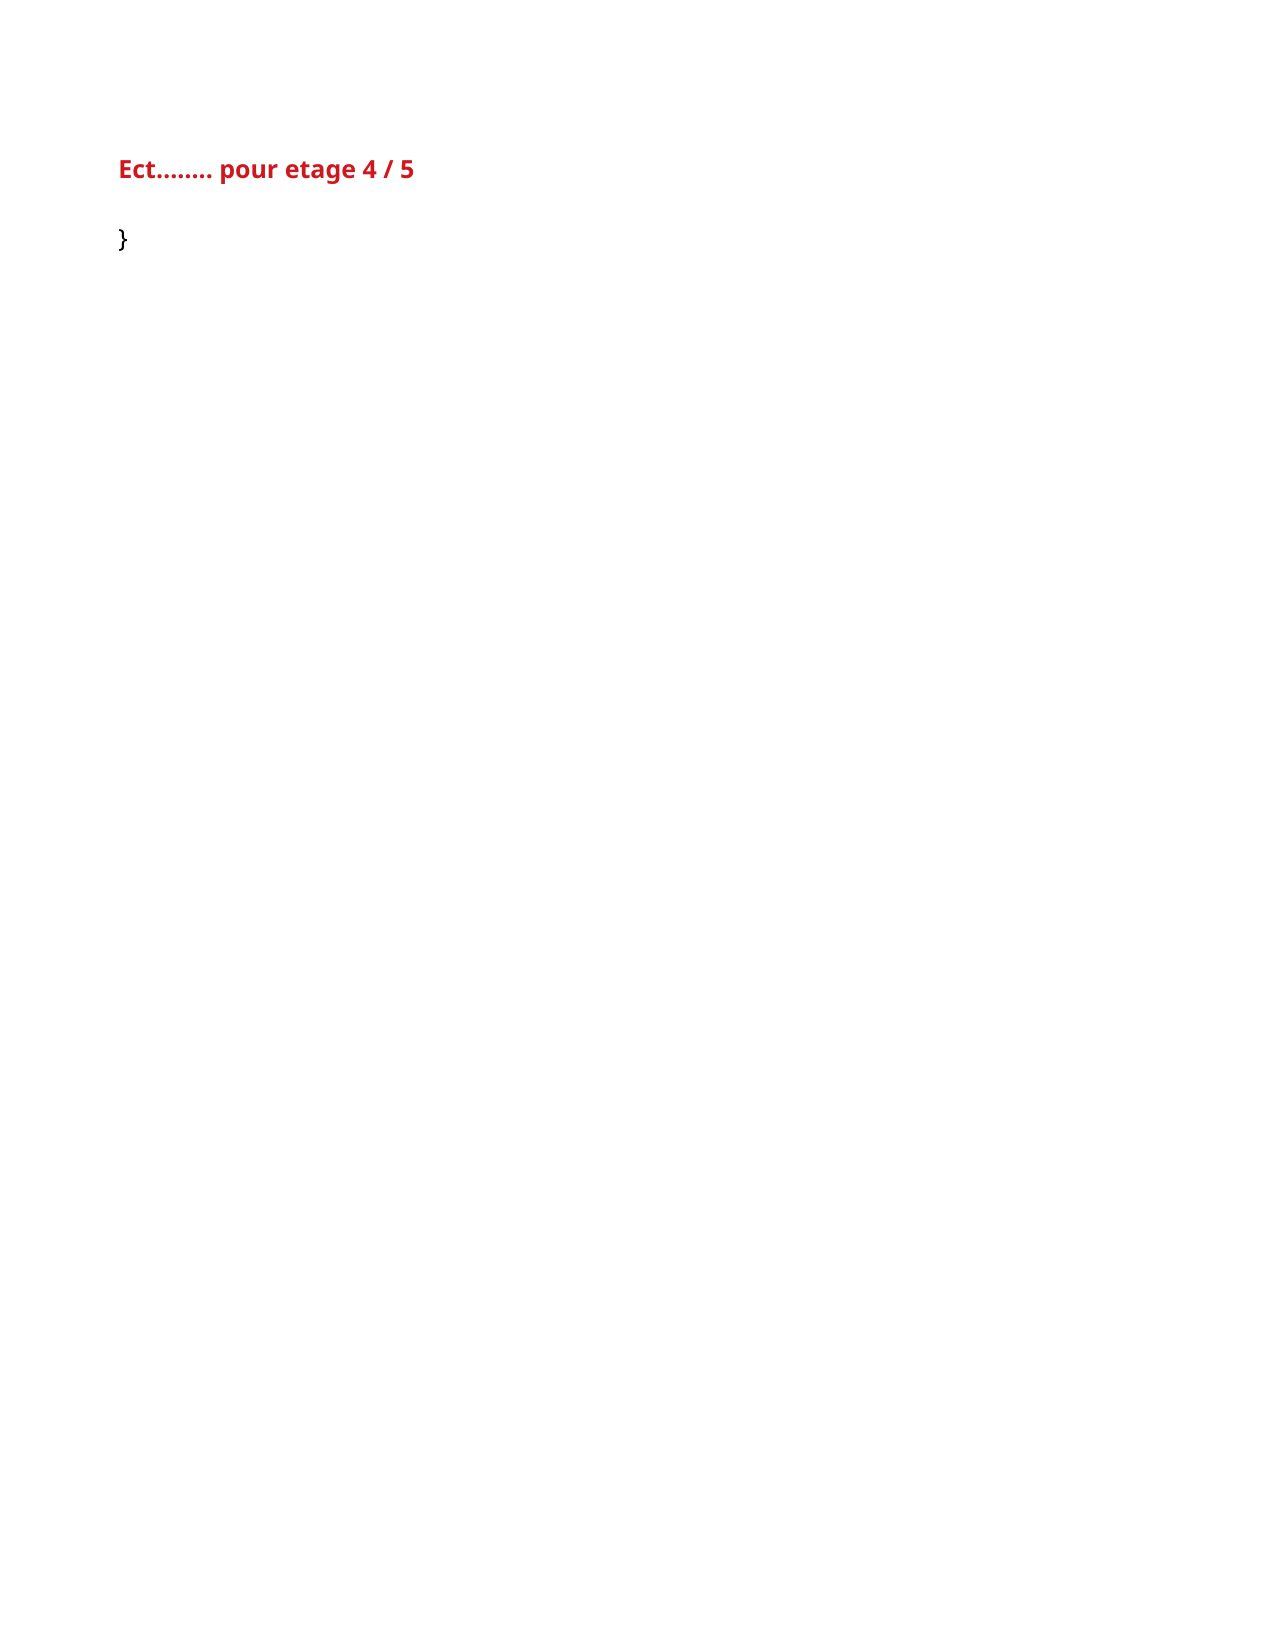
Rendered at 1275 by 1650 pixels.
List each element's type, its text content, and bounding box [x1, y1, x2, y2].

text } [118, 220, 1157, 254]
text Ect…….. pour etage 4 / 5 [118, 152, 1157, 186]
